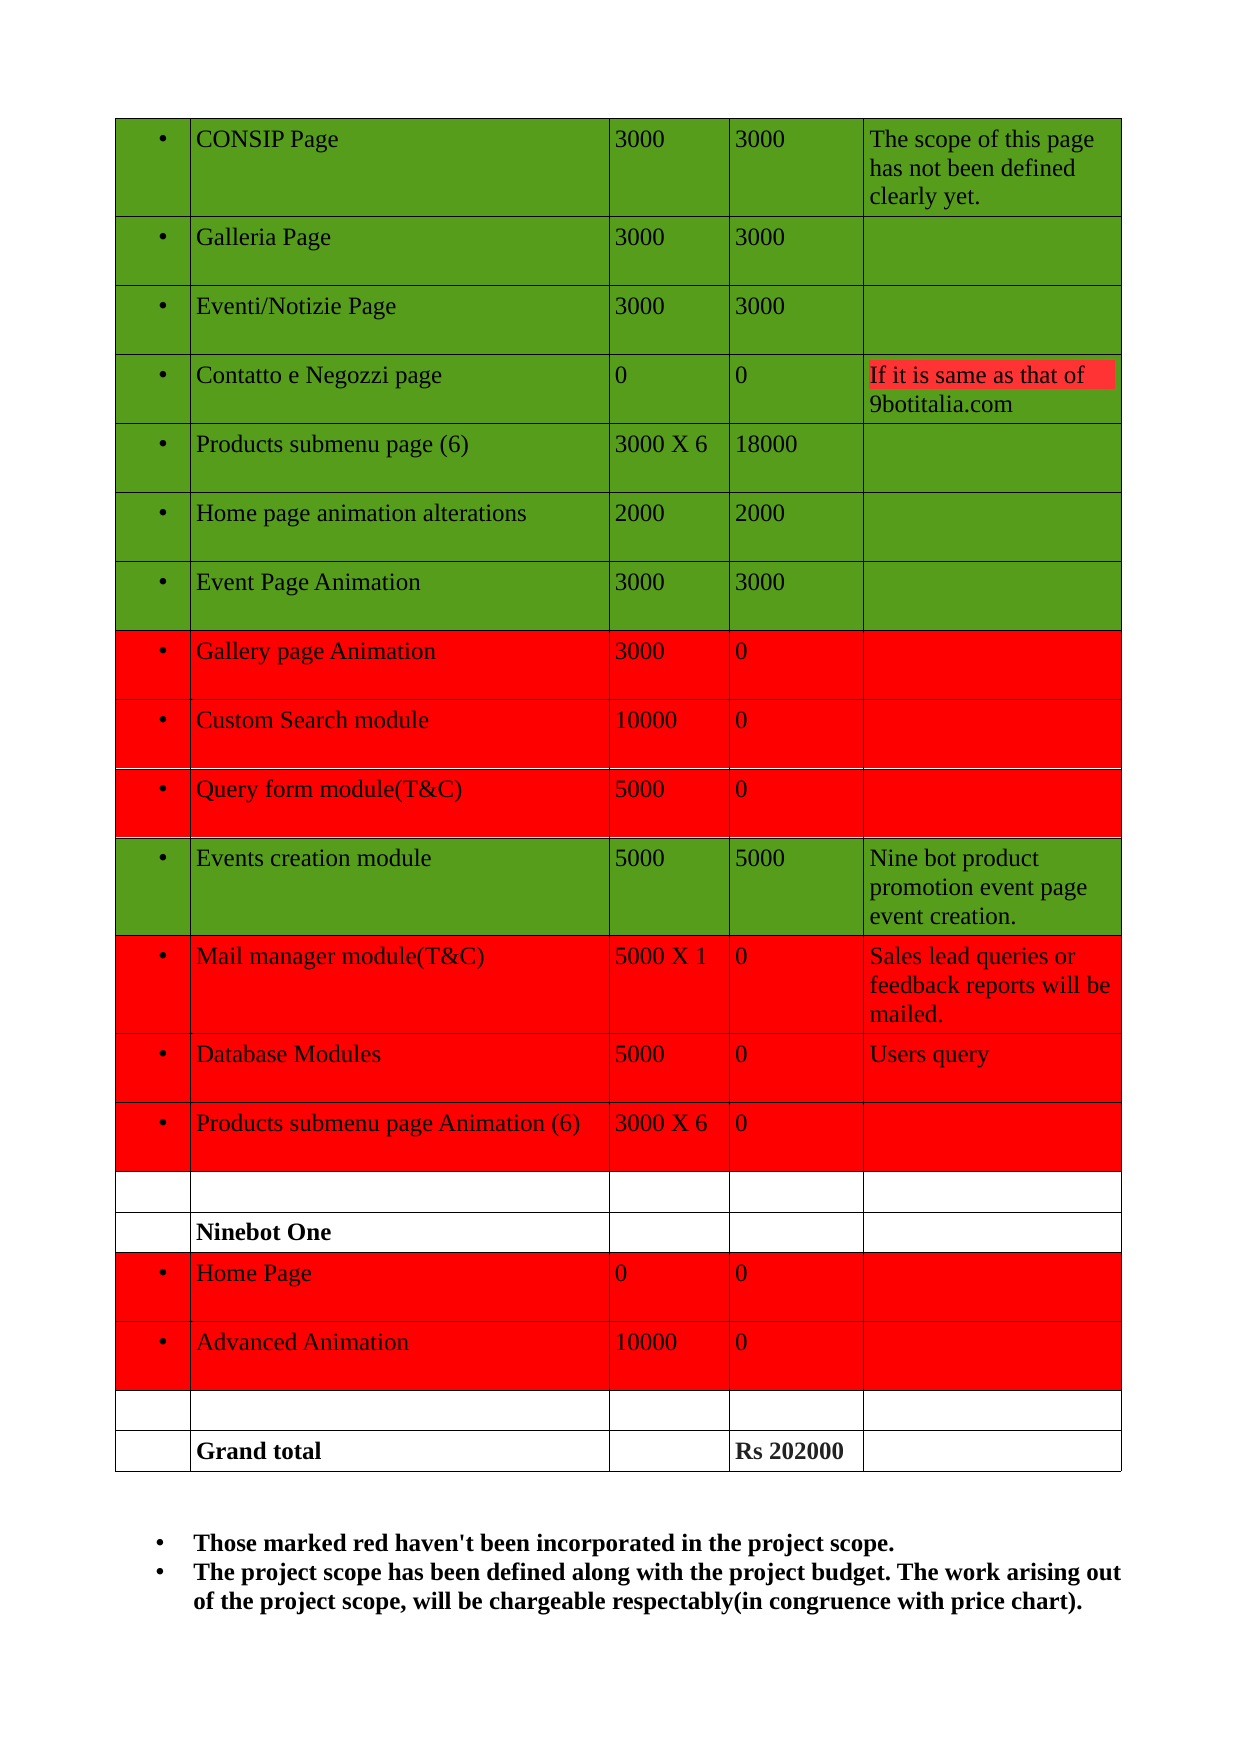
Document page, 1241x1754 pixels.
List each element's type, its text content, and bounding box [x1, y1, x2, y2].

table_cell Contatto e Negozzi page [191, 355, 609, 423]
table_cell Home page animation alterations [191, 493, 609, 561]
table_cell Query form module(T&C) [191, 770, 609, 837]
table_cell 0 [730, 700, 863, 768]
table_cell [864, 700, 1121, 768]
table_cell [610, 1172, 729, 1212]
table_cell Nine bot product promotion event page event creation. [864, 839, 1121, 935]
table_cell [610, 1391, 729, 1430]
table_cell [864, 1322, 1121, 1390]
table_cell [864, 286, 1121, 354]
table_cell [864, 770, 1121, 837]
table_cell [116, 1431, 190, 1471]
table_cell Home Page [191, 1253, 609, 1321]
table_cell If it is same as that of 9botitalia.com [864, 355, 1121, 423]
table_cell [864, 1253, 1121, 1321]
table_cell [116, 936, 190, 1033]
table_cell 2000 [610, 493, 729, 561]
table_cell 3000 [610, 119, 729, 216]
table_cell [116, 700, 190, 768]
table_cell 0 [730, 770, 863, 837]
table_cell Users query [864, 1034, 1121, 1102]
table_cell [116, 286, 190, 354]
table_cell [864, 1103, 1121, 1171]
table_cell Products submenu page (6) [191, 424, 609, 492]
table_cell [864, 562, 1121, 630]
table_cell Rs 202000 [730, 1431, 863, 1471]
table_cell 3000 [610, 217, 729, 285]
table_cell [864, 493, 1121, 561]
table_cell [730, 1213, 863, 1252]
table_cell 5000 X 1 [610, 936, 729, 1033]
table_cell 3000 [610, 562, 729, 630]
table_cell [730, 1172, 863, 1212]
list The project scope has been defined along with the project budget. The work arising out of the project scope, will be chargeable respectably(in congruence with price chart). [156, 1557, 1122, 1614]
table_cell [191, 1391, 609, 1430]
table_cell [116, 562, 190, 630]
table_cell [116, 217, 190, 285]
table_cell [116, 355, 190, 423]
table_cell Galleria Page [191, 217, 609, 285]
table_cell [116, 1172, 190, 1212]
table_cell 2000 [730, 493, 863, 561]
table_cell [191, 1172, 609, 1212]
table_cell 0 [730, 936, 863, 1033]
table_cell [610, 1213, 729, 1252]
table_cell 3000 [730, 286, 863, 354]
table_cell 5000 [730, 839, 863, 935]
table_cell Advanced Animation [191, 1322, 609, 1390]
table_cell [864, 217, 1121, 285]
table_cell 0 [730, 355, 863, 423]
table_cell Products submenu page Animation (6) [191, 1103, 609, 1171]
table_cell 5000 [610, 770, 729, 837]
table_cell [116, 1213, 190, 1252]
table_cell [864, 1431, 1121, 1471]
table_cell Gallery page Animation [191, 631, 609, 699]
table_cell Eventi/Notizie Page [191, 286, 609, 354]
table_cell [116, 1253, 190, 1321]
list Those marked red haven't been incorporated in the project scope. [156, 1528, 1122, 1557]
table_cell [116, 424, 190, 492]
table_cell 0 [730, 1034, 863, 1102]
table_cell 18000 [730, 424, 863, 492]
table_cell Custom Search module [191, 700, 609, 768]
table_cell 0 [610, 1253, 729, 1321]
table_cell Database Modules [191, 1034, 609, 1102]
table_cell [864, 424, 1121, 492]
table_cell Grand total [191, 1431, 609, 1471]
table_cell [116, 1322, 190, 1390]
table_cell 5000 [610, 839, 729, 935]
table_cell 10000 [610, 700, 729, 768]
table_cell [864, 1213, 1121, 1252]
table_cell Sales lead queries or feedback reports will be mailed. [864, 936, 1121, 1033]
table_cell 5000 [610, 1034, 729, 1102]
table_cell [116, 119, 190, 216]
table_cell 3000 [730, 217, 863, 285]
table_cell Events creation module [191, 839, 609, 935]
table_cell 3000 X 6 [610, 424, 729, 492]
table_cell CONSIP Page [191, 119, 609, 216]
table_cell 3000 [730, 562, 863, 630]
table_cell Event Page Animation [191, 562, 609, 630]
table_cell 3000 [610, 286, 729, 354]
table_cell The scope of this page has not been defined clearly yet. [864, 119, 1121, 216]
table_cell 0 [730, 1322, 863, 1390]
table_cell [864, 1391, 1121, 1430]
table_cell [610, 1431, 729, 1471]
table_cell 0 [730, 1103, 863, 1171]
table_cell [116, 631, 190, 699]
table_cell 10000 [610, 1322, 729, 1390]
table_cell 0 [730, 1253, 863, 1321]
table_cell [116, 1391, 190, 1430]
table_cell [864, 1172, 1121, 1212]
table_cell 3000 [730, 119, 863, 216]
table_cell [116, 1103, 190, 1171]
table_cell 0 [610, 355, 729, 423]
table_cell [730, 1391, 863, 1430]
table_cell 3000 X 6 [610, 1103, 729, 1171]
table_cell Mail manager module(T&C) [191, 936, 609, 1033]
table_cell Ninebot One [191, 1213, 609, 1252]
table_cell [116, 1034, 190, 1102]
table_cell 3000 [610, 631, 729, 699]
table_cell [116, 493, 190, 561]
table_cell [864, 631, 1121, 699]
table_cell 0 [730, 631, 863, 699]
table_cell [116, 839, 190, 935]
table_cell [116, 770, 190, 837]
